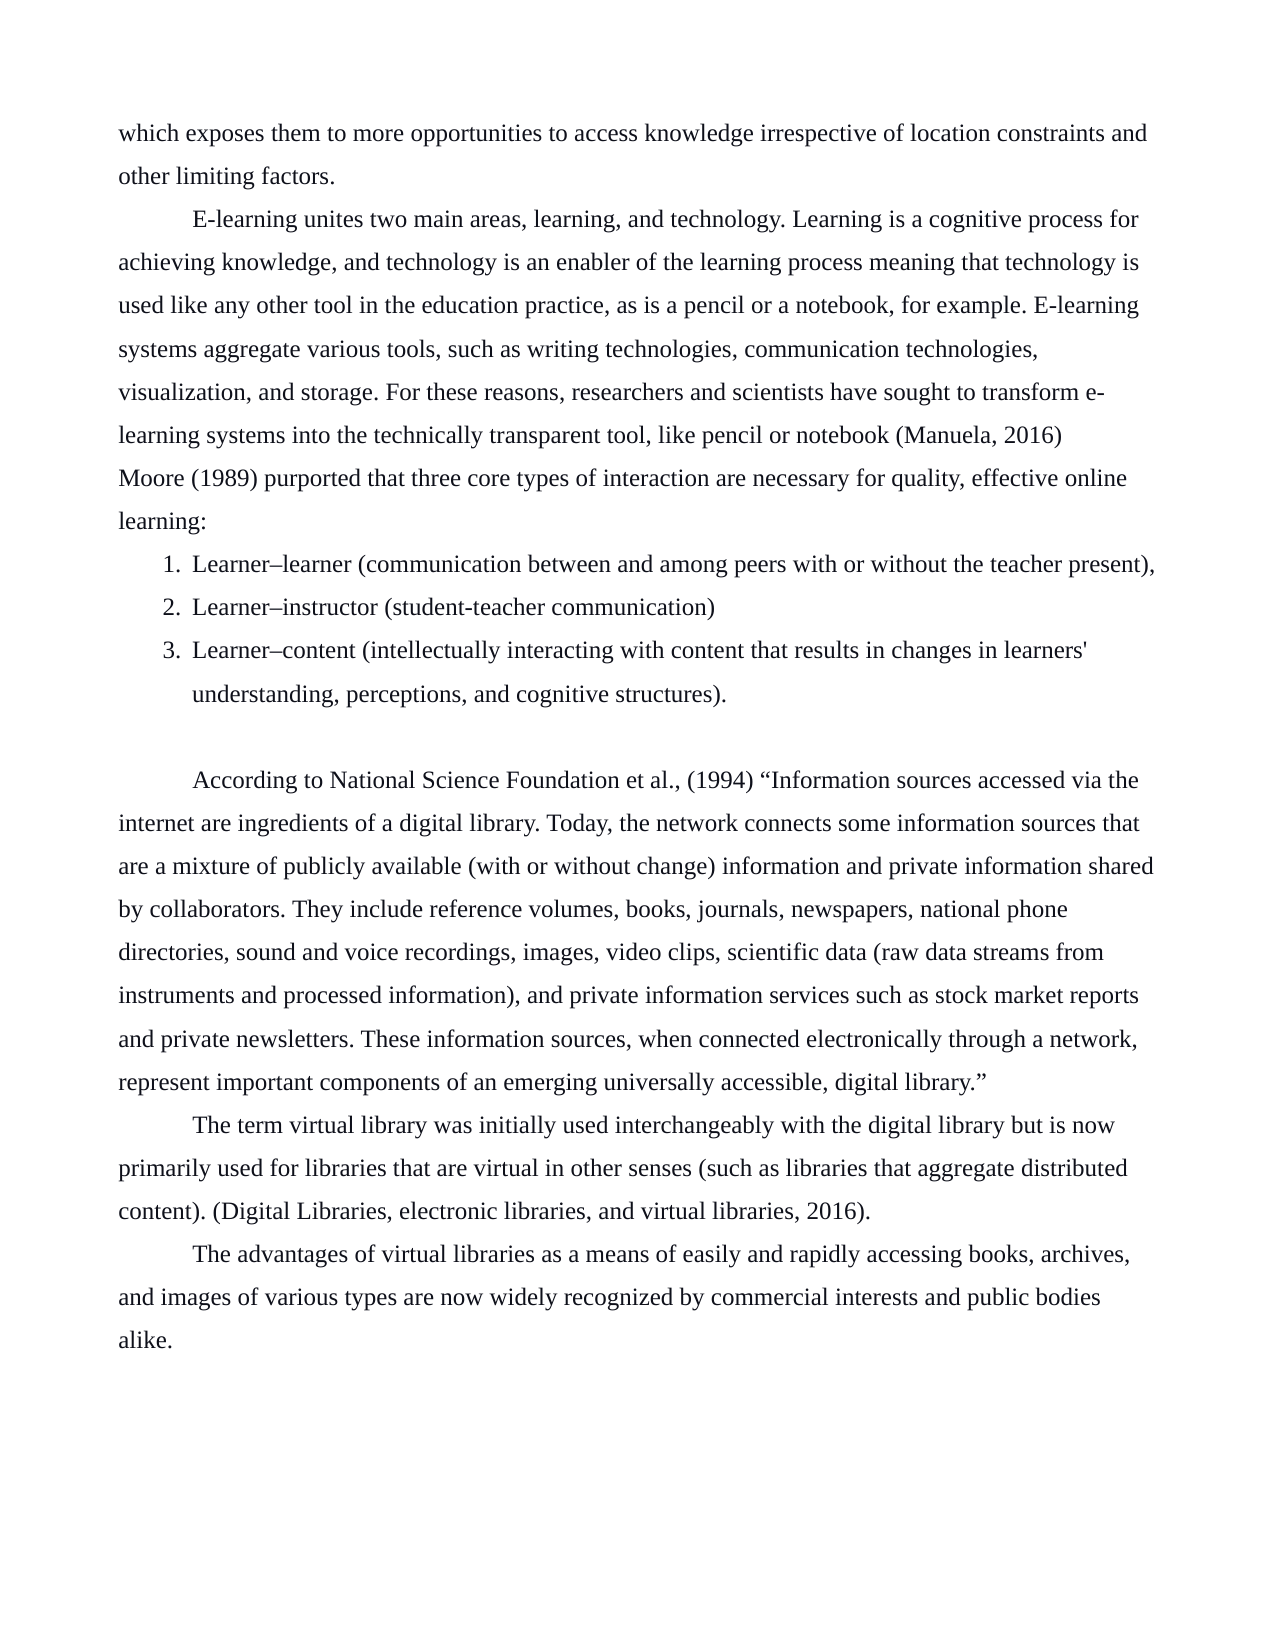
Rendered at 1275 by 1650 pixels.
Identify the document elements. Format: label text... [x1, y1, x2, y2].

text E-learning unites two main areas, learning, and technology. Learning is a cognitive process for achieving knowledge, and technology is an enabler of the learning process meaning that technology is used like any other tool in the education practice, as is a pencil or a notebook, for example. E-learning systems aggregate various tools, such as writing technologies, communication technologies, visualization, and storage. For these reasons, researchers and scientists have sought to transform e-learning systems into the technically transparent tool, like pencil or notebook (Manuela, 2016) [118, 204, 1157, 449]
text which exposes them to more opportunities to access knowledge irrespective of location constraints and other limiting factors. [118, 118, 1157, 190]
text Moore (1989) purported that three core types of interaction are necessary for quality, effective online learning: [118, 463, 1157, 535]
text The term virtual library was initially used interchangeably with the digital library but is now primarily used for libraries that are virtual in other senses (such as libraries that aggregate distributed content). (Digital Libraries, electronic libraries, and virtual libraries, 2016). [118, 1110, 1157, 1225]
list Learner–learner (communication between and among peers with or without the teacher present), [162, 549, 1157, 578]
text According to National Science Foundation et al., (1994) “Information sources accessed via the internet are ingredients of a digital library. Today, the network connects some information sources that are a mixture of publicly available (with or without change) information and private information shared by collaborators. They include reference volumes, books, journals, newspapers, national phone directories, sound and voice recordings, images, video clips, scientific data (raw data streams from instruments and processed information), and private information services such as stock market reports and private newsletters. These information sources, when connected electronically through a network, represent important components of an emerging universally accessible, digital library.” [118, 765, 1157, 1096]
list Learner–content (intellectually interacting with content that results in changes in learners' understanding, perceptions, and cognitive structures). [162, 636, 1157, 707]
text The advantages of virtual libraries as a means of easily and rapidly accessing books, archives, and images of various types are now widely recognized by commercial interests and public bodies alike. [118, 1239, 1157, 1354]
list Learner–instructor (student-teacher communication) [162, 592, 1157, 621]
